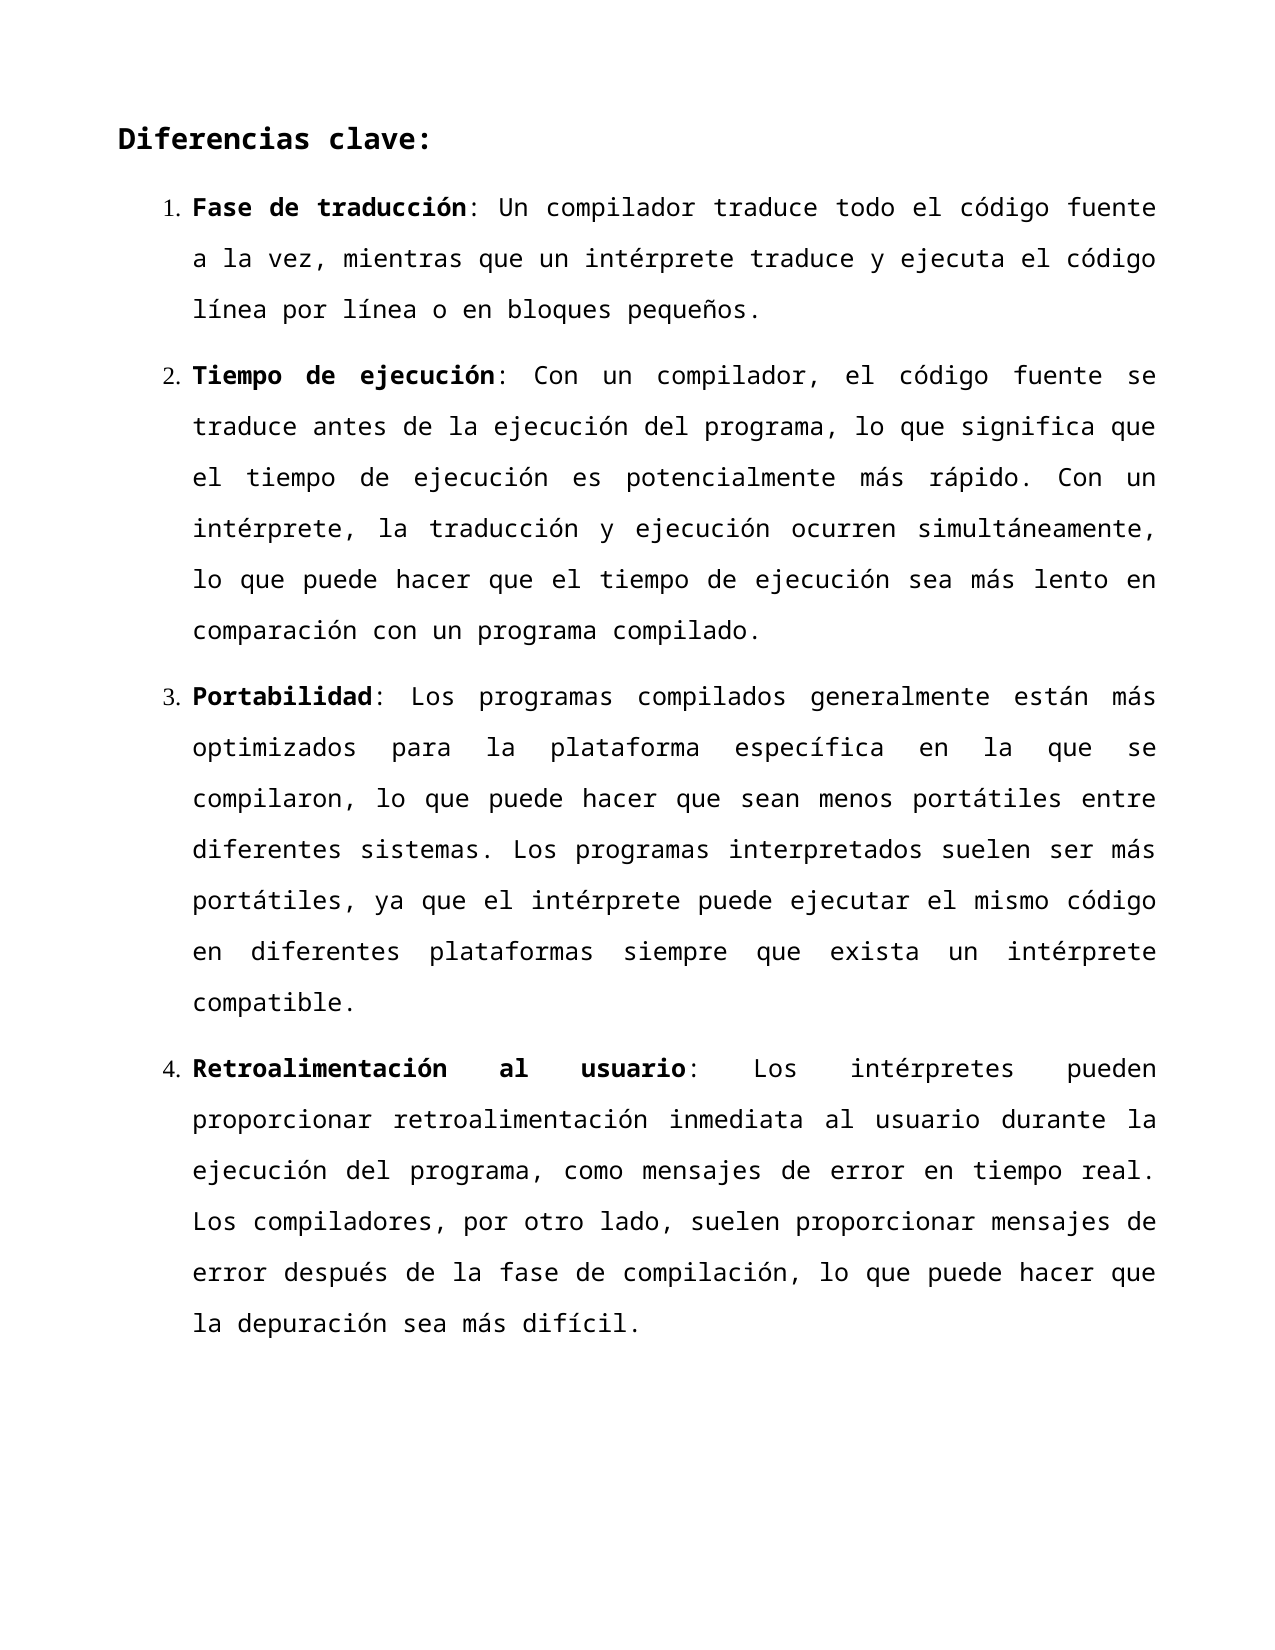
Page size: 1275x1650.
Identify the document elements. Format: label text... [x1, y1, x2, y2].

list Retroalimentación al usuario: Los intérpretes pueden proporcionar retroalimentación inmediata al usuario durante la ejecución del programa, como mensajes de error en tiempo real. Los compiladores, por otro lado, suelen proporcionar mensajes de error después de la fase de compilación, lo que puede hacer que la depuración sea más difícil. [162, 1051, 1157, 1340]
subtitle Diferencias clave: [118, 118, 1157, 158]
list Portabilidad: Los programas compilados generalmente están más optimizados para la plataforma específica en la que se compilaron, lo que puede hacer que sean menos portátiles entre diferentes sistemas. Los programas interpretados suelen ser más portátiles, ya que el intérprete puede ejecutar el mismo código en diferentes plataformas siempre que exista un intérprete compatible. [162, 679, 1157, 1019]
list Fase de traducción: Un compilador traduce todo el código fuente a la vez, mientras que un intérprete traduce y ejecuta el código línea por línea o en bloques pequeños. [162, 190, 1157, 326]
list Tiempo de ejecución: Con un compilador, el código fuente se traduce antes de la ejecución del programa, lo que significa que el tiempo de ejecución es potencialmente más rápido. Con un intérprete, la traducción y ejecución ocurren simultáneamente, lo que puede hacer que el tiempo de ejecución sea más lento en comparación con un programa compilado. [162, 358, 1157, 647]
